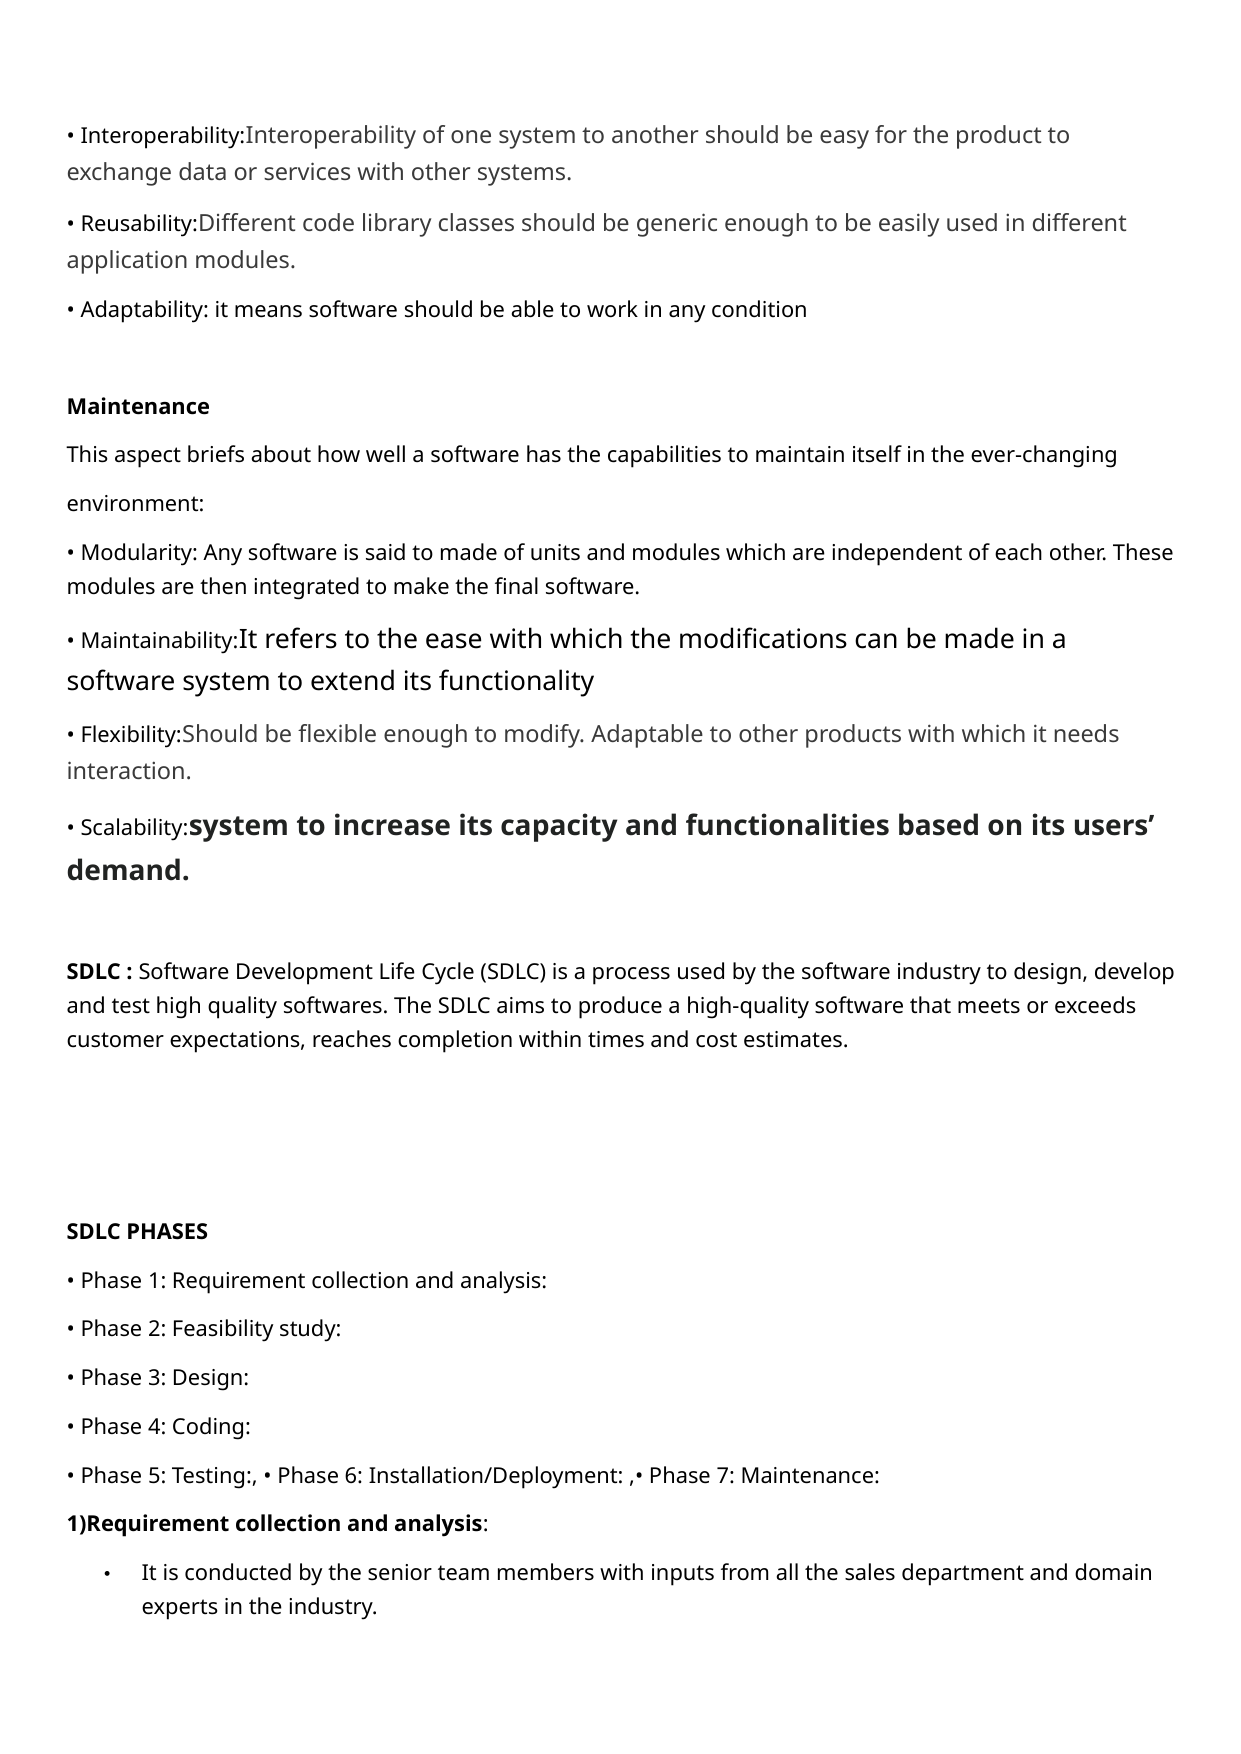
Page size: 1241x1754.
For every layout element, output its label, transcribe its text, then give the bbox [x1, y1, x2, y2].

text • Phase 1: Requirement collection and analysis: [66, 1265, 1177, 1294]
text Maintenance [66, 391, 1177, 421]
text • Phase 3: Design: [66, 1362, 1177, 1392]
text • Flexibility:Should be flexible enough to modify. Adaptable to other products with which it needs interaction. [66, 718, 1177, 786]
text • Maintainability:It refers to the ease with which the modifications can be made in a software system to extend its functionality [66, 620, 1177, 698]
text • Adaptability: it means software should be able to work in any condition [66, 294, 1177, 324]
text SDLC : Software Development Life Cycle (SDLC) is a process used by the software industry to design, develop and test high quality softwares. The SDLC aims to produce a high-quality software that meets or exceeds customer expectations, reaches completion within times and cost estimates. [66, 956, 1177, 1054]
text SDLC PHASES [66, 1216, 1177, 1246]
text • Phase 2: Feasibility study: [66, 1313, 1177, 1343]
text 1)Requirement collection and analysis: [66, 1508, 1177, 1538]
text • Interoperability:Interoperability of one system to another should be easy for the product to exchange data or services with other systems. [66, 118, 1177, 187]
text • Phase 5: Testing:, • Phase 6: Installation/Deployment: ,• Phase 7: Maintenance: [66, 1460, 1177, 1489]
text • Phase 4: Coding: [66, 1411, 1177, 1441]
text • Modularity: Any software is said to made of units and modules which are independent of each other. These modules are then integrated to make the final software. [66, 537, 1177, 601]
text • Reusability:Different code library classes should be generic enough to be easily used in different application modules. [66, 206, 1177, 275]
text environment: [66, 488, 1177, 518]
text • Scalability:system to increase its capacity and functionalities based on its users’ demand. [66, 806, 1177, 888]
text This aspect briefs about how well a software has the capabilities to maintain itself in the ever-changing [66, 439, 1177, 469]
list It is conducted by the senior team members with inputs from all the sales department and domain experts in the industry. [104, 1557, 1177, 1621]
